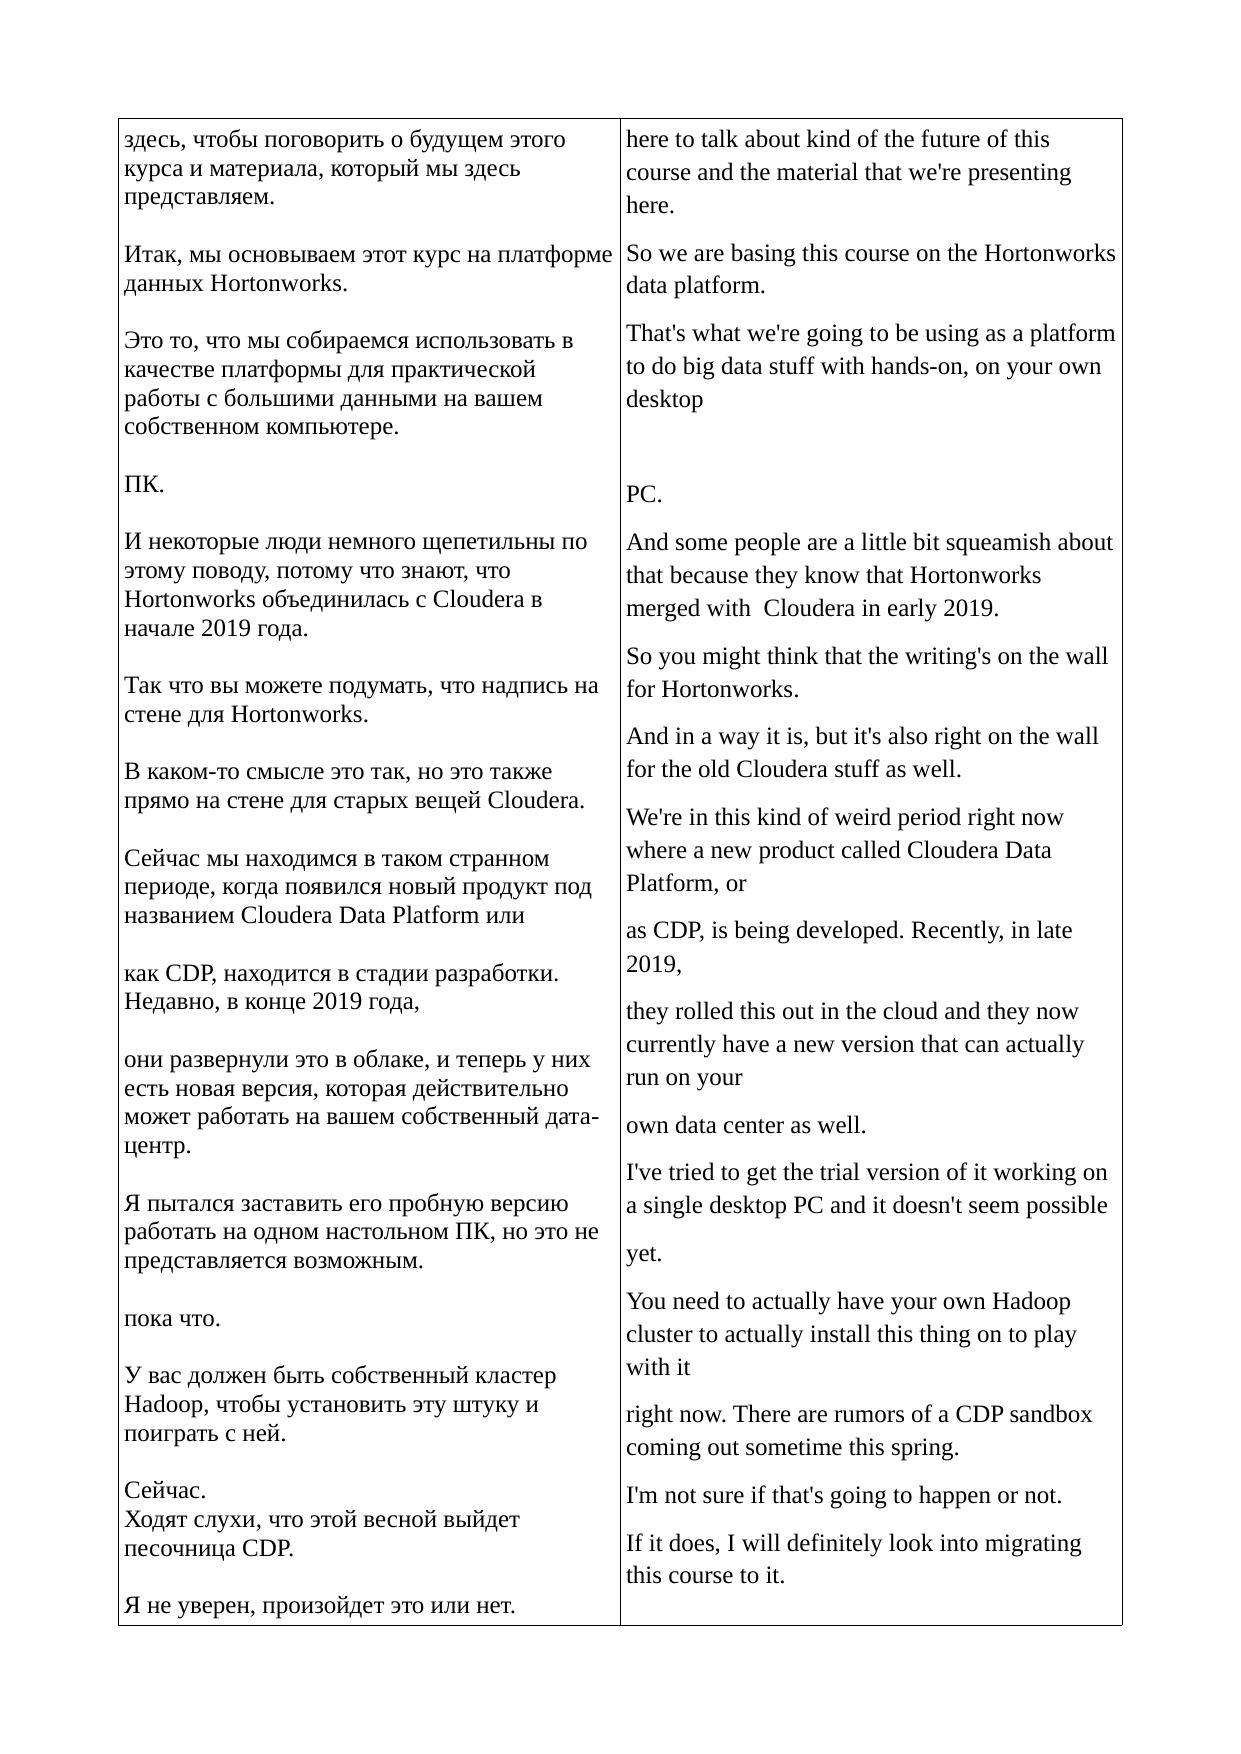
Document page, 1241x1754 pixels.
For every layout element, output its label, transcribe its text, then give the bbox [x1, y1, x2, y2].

table_header здесь, чтобы поговорить о будущем этого курса и материала, который мы здесь представляем. Итак, мы основываем этот курс на платформе данных Hortonworks. Это то, что мы собираемся использовать в качестве платформы для практической работы с большими данными на вашем собственном компьютере. ПК. И некоторые люди немного щепетильны по этому поводу, потому что знают, что Hortonworks объединилась с Cloudera в начале 2019 года. Так что вы можете подумать, что надпись на стене для Hortonworks. В каком-то смысле это так, но это также прямо на стене для старых вещей Cloudera. Сейчас мы находимся в таком странном периоде, когда появился новый продукт под названием Cloudera Data Platform или как CDP, находится в стадии разработки. Недавно, в конце 2019 года, они развернули это в облаке, и теперь у них есть новая версия, которая действительно может работать на вашем собственный дата-центр. Я пытался заставить его пробную версию работать на одном настольном ПК, но это не представляется возможным. пока что. У вас должен быть собственный кластер Hadoop, чтобы установить эту штуку и поиграть с ней. Сейчас. Ходят слухи, что этой весной выйдет песочница CDP. Я не уверен, произойдет это или нет. [119, 119, 620, 1625]
table_header here to talk about kind of the future of this course and the material that we're presenting here. So we are basing this course on the Hortonworks data platform. That's what we're going to be using as a platform to do big data stuff with hands-on, on your own desktop PC. And some people are a little bit squeamish about that because they know that Hortonworks merged with Cloudera in early 2019. So you might think that the writing's on the wall for Hortonworks. And in a way it is, but it's also right on the wall for the old Cloudera stuff as well. We're in this kind of weird period right now where a new product called Cloudera Data Platform, or as CDP, is being developed. Recently, in late 2019, they rolled this out in the cloud and they now currently have a new version that can actually run on your own data center as well. I've tried to get the trial version of it working on a single desktop PC and it doesn't seem possible yet. You need to actually have your own Hadoop cluster to actually install this thing on to play with it right now. There are rumors of a CDP sandbox coming out sometime this spring. I'm not sure if that's going to happen or not. If it does, I will definitely look into migrating this course to it. [621, 119, 1122, 1625]
